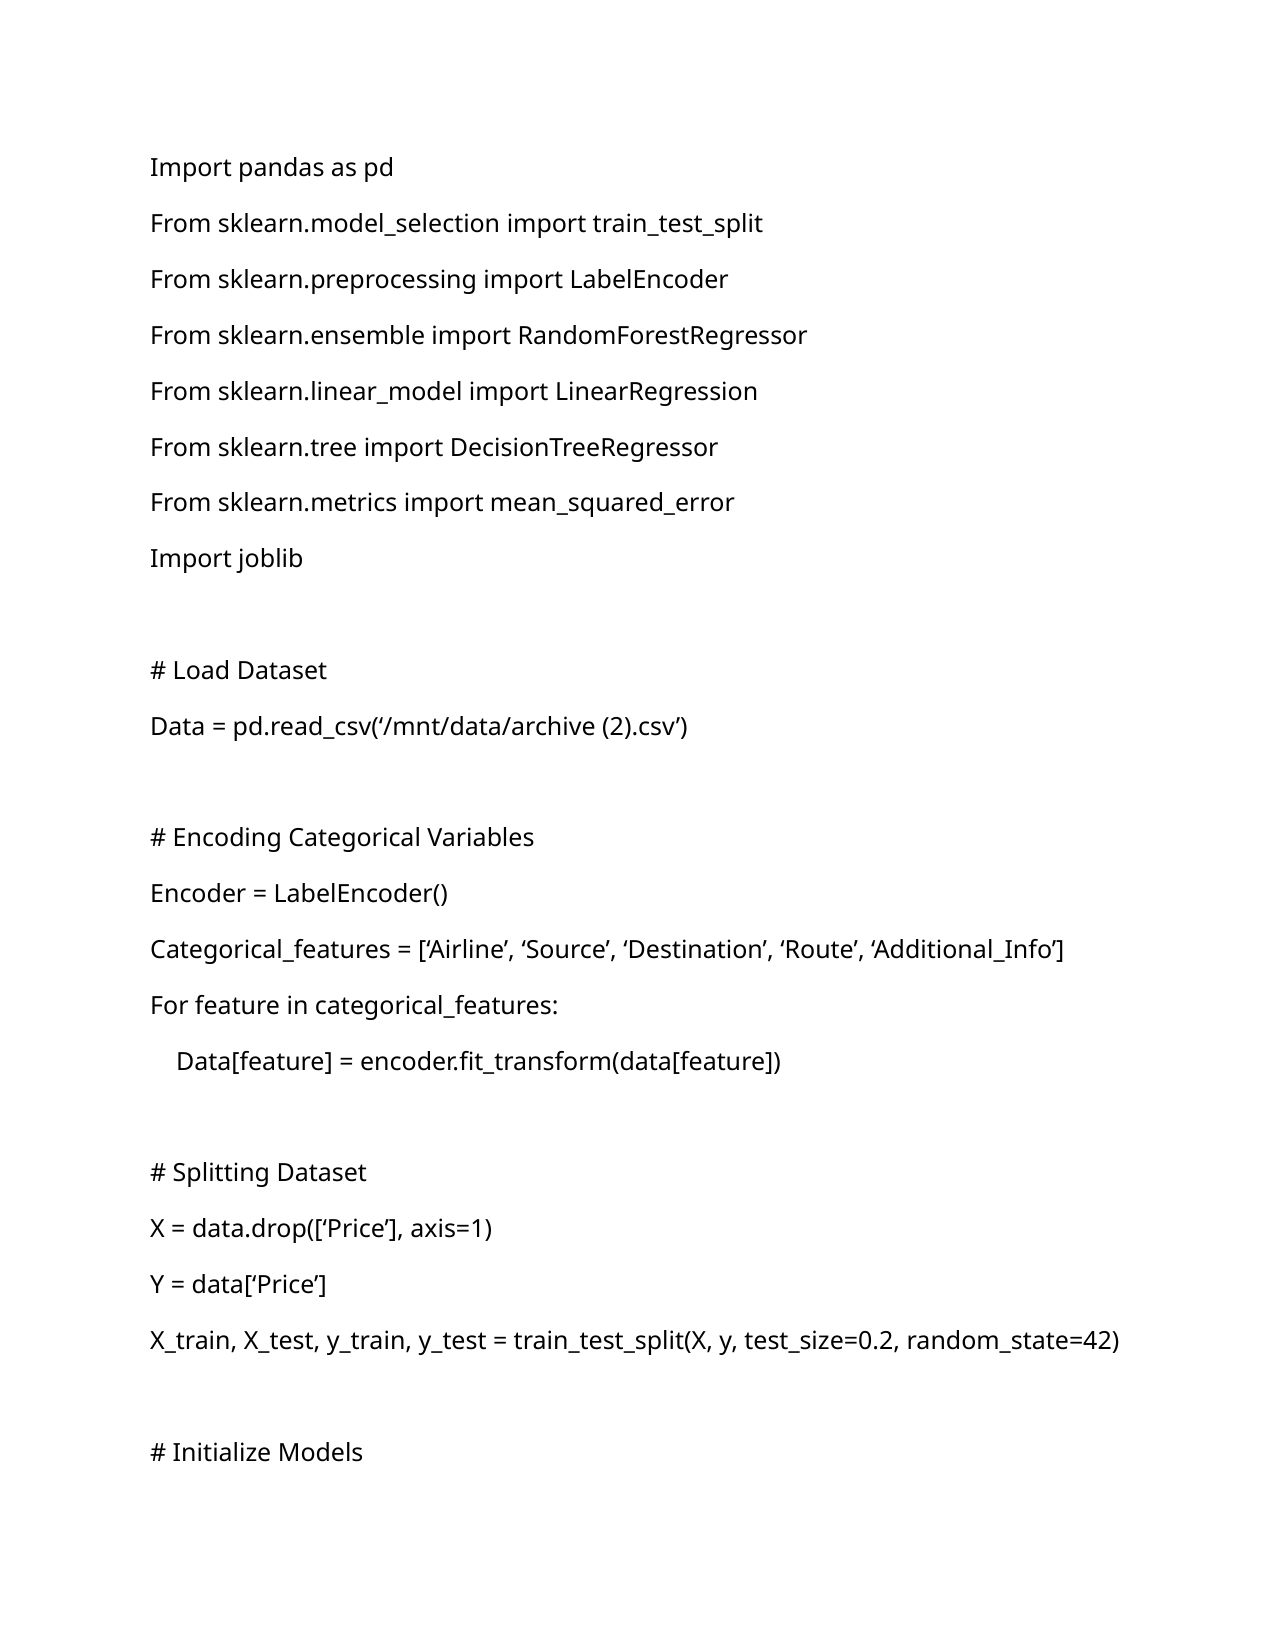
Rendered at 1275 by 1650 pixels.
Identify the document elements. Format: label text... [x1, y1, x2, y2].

text # Initialize Models [150, 1434, 1125, 1468]
text # Splitting Dataset [150, 1155, 1125, 1189]
text # Load Dataset [150, 652, 1125, 687]
text Import pandas as pd [150, 150, 1125, 184]
text From sklearn.preprocessing import LabelEncoder [150, 262, 1125, 296]
text For feature in categorical_features: [150, 987, 1125, 1022]
text Data = pd.read_csv(‘/mnt/data/archive (2).csv’) [150, 708, 1125, 742]
text Y = data[‘Price’] [150, 1267, 1125, 1301]
text From sklearn.ensemble import RandomForestRegressor [150, 317, 1125, 352]
text # Encoding Categorical Variables [150, 820, 1125, 854]
text Categorical_features = [‘Airline’, ‘Source’, ‘Destination’, ‘Route’, ‘Additional_Info’] [150, 932, 1125, 966]
text From sklearn.linear_model import LinearRegression [150, 373, 1125, 407]
text Import joblib [150, 541, 1125, 575]
text Encoder = LabelEncoder() [150, 876, 1125, 910]
text X = data.drop([‘Price’], axis=1) [150, 1211, 1125, 1245]
text X_train, X_test, y_train, y_test = train_test_split(X, y, test_size=0.2, random_state=42) [150, 1322, 1125, 1357]
text From sklearn.tree import DecisionTreeRegressor [150, 429, 1125, 463]
text From sklearn.metrics import mean_squared_error [150, 485, 1125, 519]
text From sklearn.model_selection import train_test_split [150, 206, 1125, 240]
text Data[feature] = encoder.fit_transform(data[feature]) [150, 1043, 1125, 1077]
